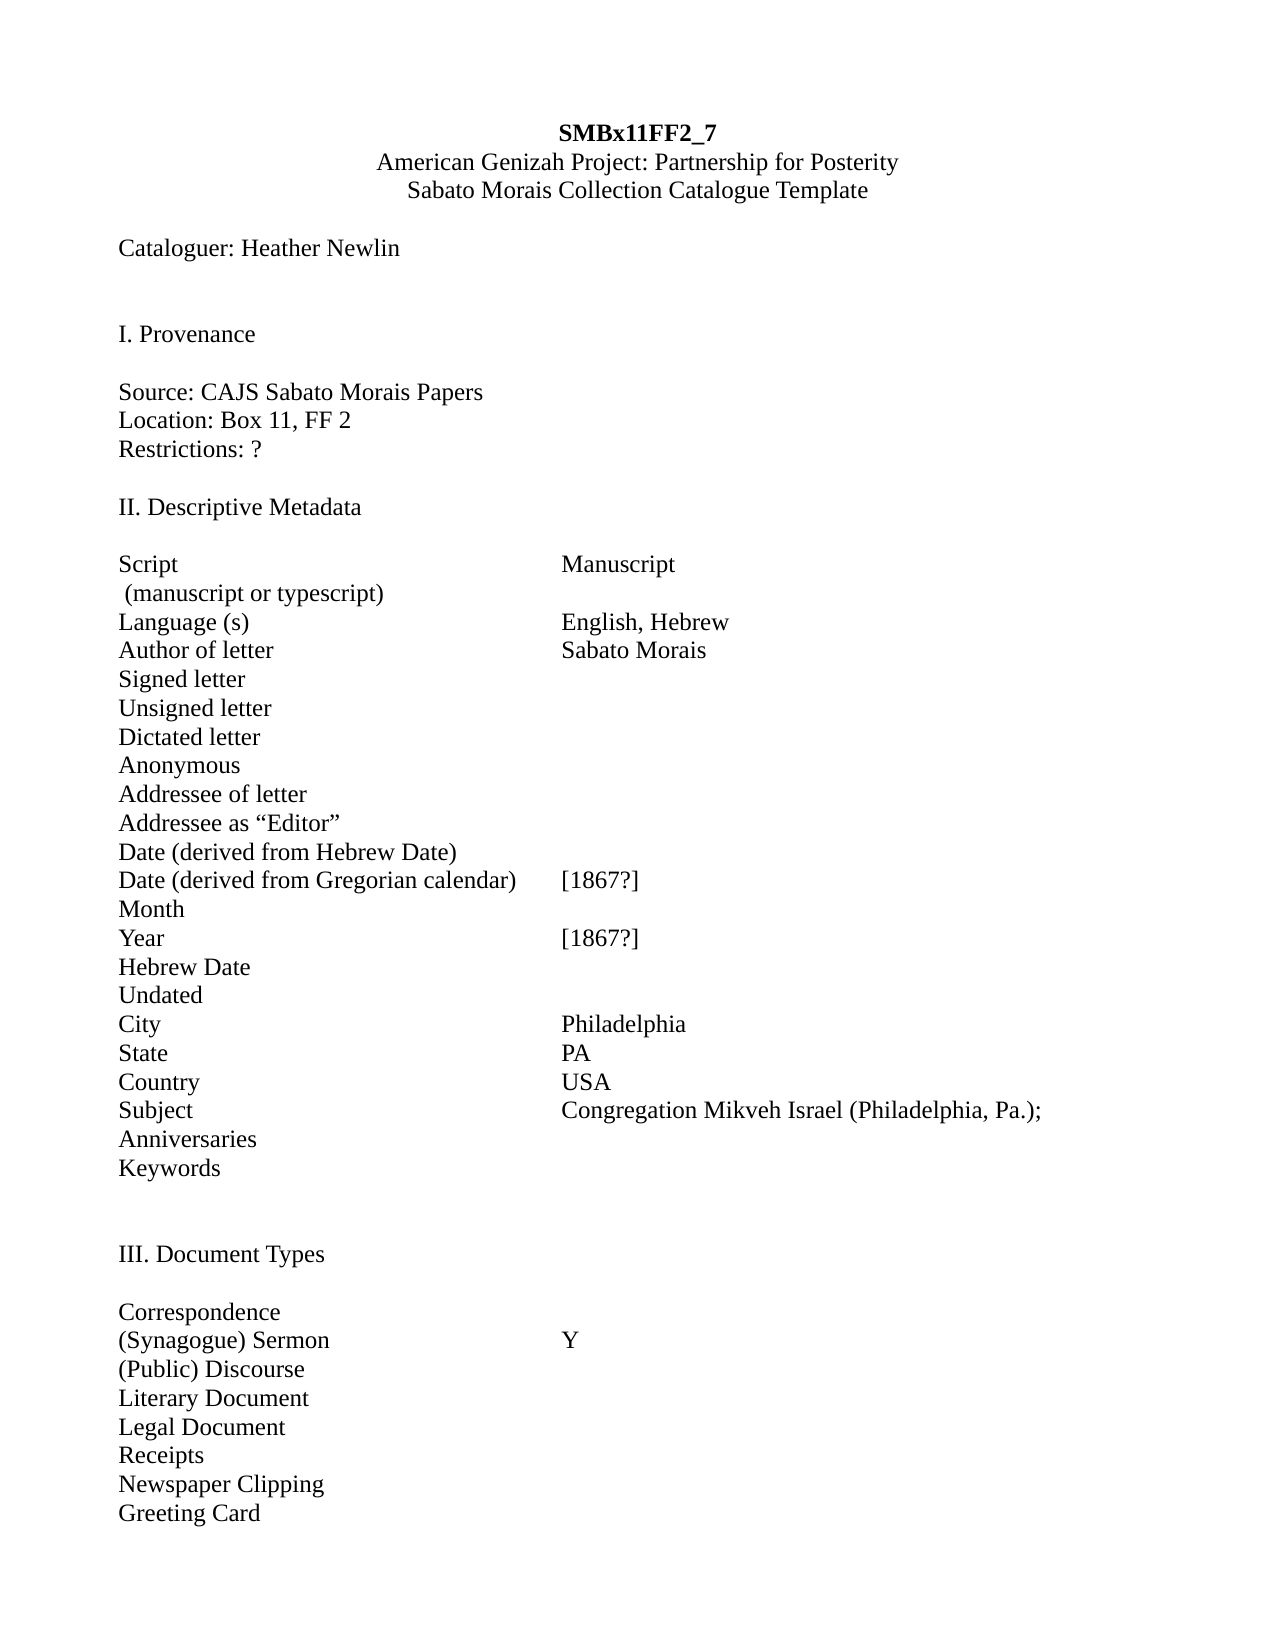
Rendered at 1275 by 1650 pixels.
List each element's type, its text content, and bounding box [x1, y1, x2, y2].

text Addressee of letter [118, 779, 1157, 808]
text Anonymous [118, 751, 1157, 779]
text Literary Document [118, 1383, 1157, 1412]
text Addressee as “Editor” [118, 808, 1157, 837]
text Receipts [118, 1441, 1157, 1469]
text Subject Congregation Mikveh Israel (Philadelphia, Pa.); Anniversaries [118, 1096, 1157, 1153]
text Country USA [118, 1067, 1157, 1096]
text Keywords [118, 1153, 1157, 1182]
text (Synagogue) Sermon Y [118, 1326, 1157, 1354]
text Restrictions: ? [118, 434, 1157, 463]
text Signed letter [118, 664, 1157, 693]
text Greeting Card [118, 1498, 1157, 1527]
text II. Descriptive Metadata [118, 492, 1157, 521]
text Dictated letter [118, 722, 1157, 751]
text (manuscript or typescript) [118, 578, 1157, 607]
text Cataloguer: Heather Newlin [118, 233, 1157, 262]
text SMBx11FF2_7 [118, 118, 1157, 147]
text American Genizah Project: Partnership for Posterity [118, 147, 1157, 176]
text I. Provenance [118, 319, 1157, 348]
text Year [1867?] [118, 923, 1157, 952]
text Newspaper Clipping [118, 1469, 1157, 1498]
text Month [118, 894, 1157, 923]
text Author of letter Sabato Morais [118, 636, 1157, 664]
text III. Document Types [118, 1239, 1157, 1268]
text Script Manuscript [118, 549, 1157, 578]
text Legal Document [118, 1412, 1157, 1441]
text Hebrew Date [118, 952, 1157, 981]
text State PA [118, 1038, 1157, 1067]
text Correspondence [118, 1297, 1157, 1326]
text Date (derived from Hebrew Date) [118, 837, 1157, 866]
text Unsigned letter [118, 693, 1157, 722]
text Source: CAJS Sabato Morais Papers [118, 377, 1157, 406]
text Language (s) English, Hebrew [118, 607, 1157, 636]
text Sabato Morais Collection Catalogue Template [118, 176, 1157, 204]
text (Public) Discourse [118, 1354, 1157, 1383]
text Date (derived from Gregorian calendar) [1867?] [118, 866, 1157, 894]
text City Philadelphia [118, 1009, 1157, 1038]
text Location: Box 11, FF 2 [118, 406, 1157, 434]
text Undated [118, 981, 1157, 1009]
